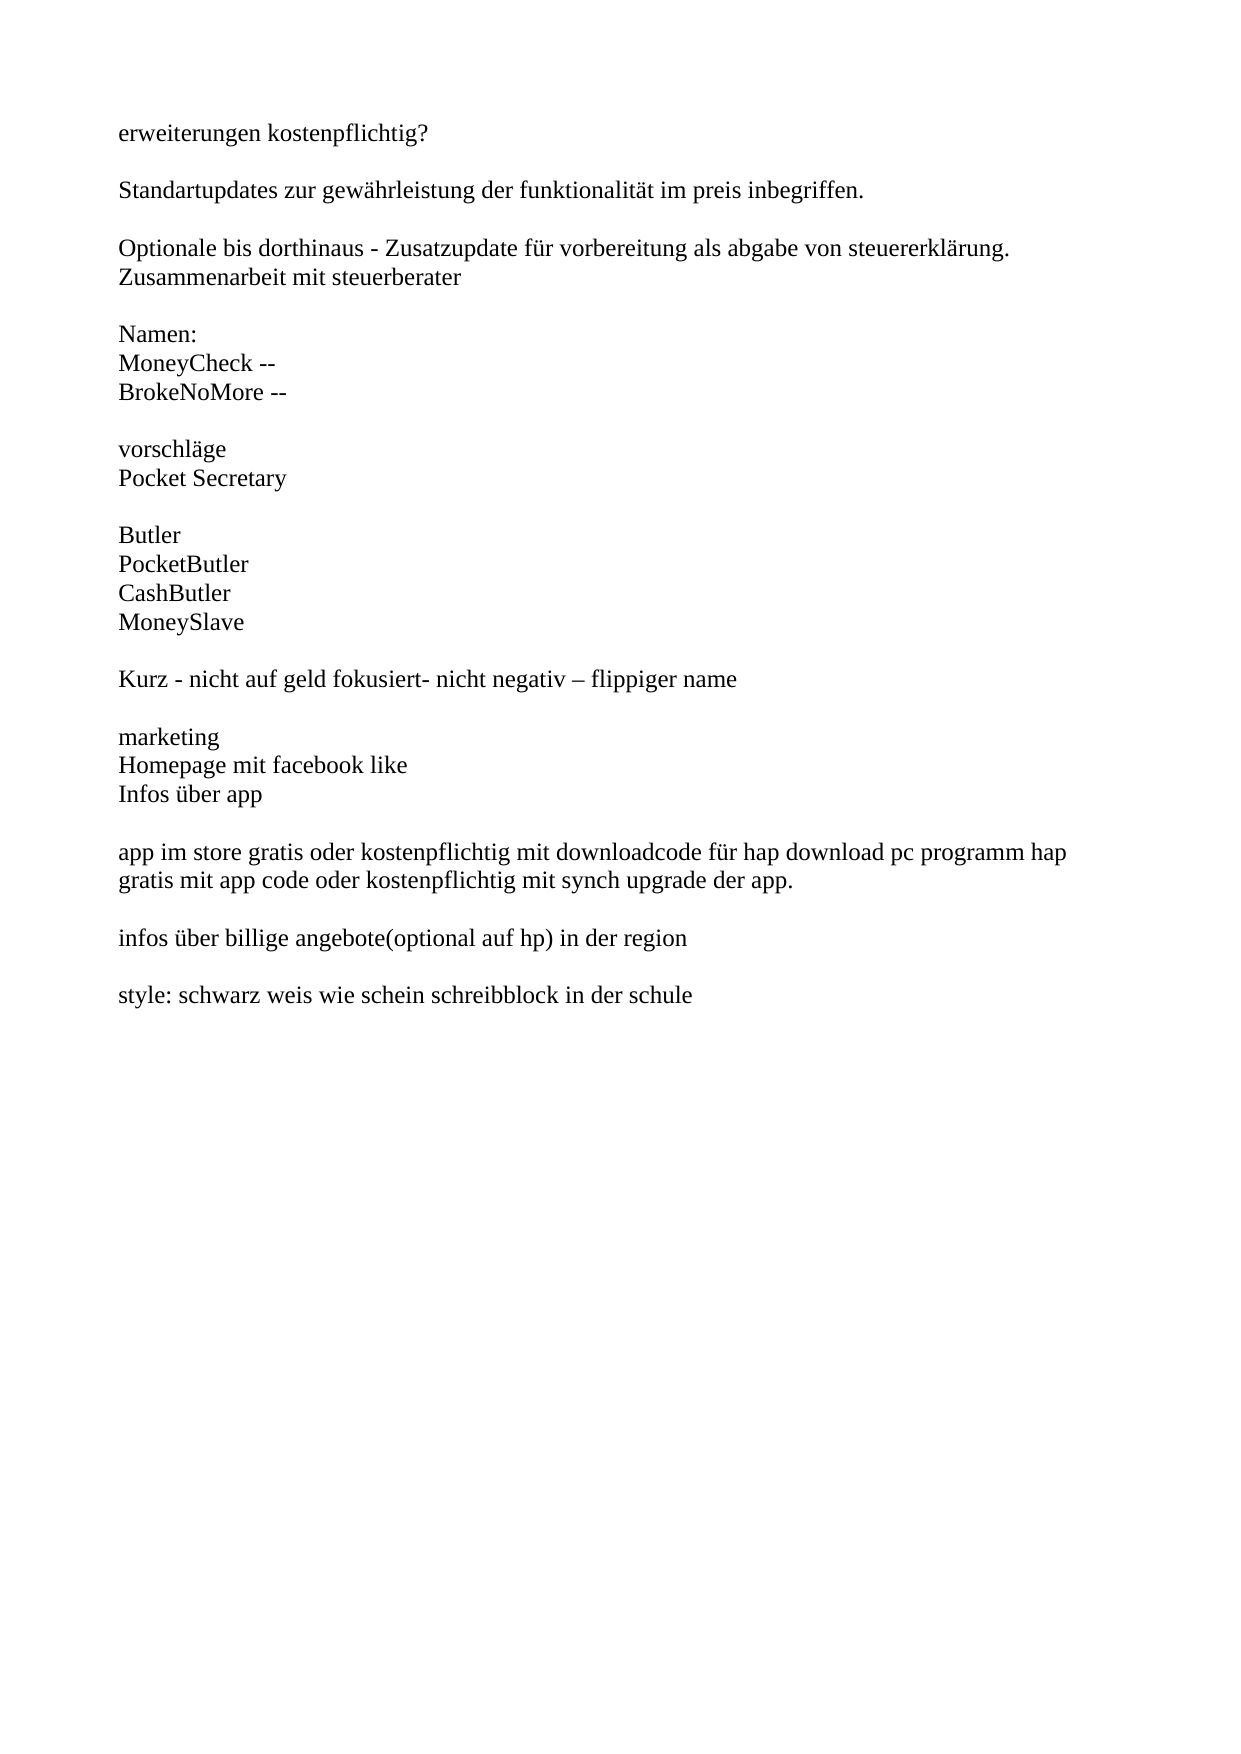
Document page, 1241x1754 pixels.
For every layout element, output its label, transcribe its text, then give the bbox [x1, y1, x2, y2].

text Infos über app [118, 779, 1122, 808]
text Standartupdates zur gewährleistung der funktionalität im preis inbegriffen. [118, 176, 1122, 204]
text Optionale bis dorthinaus - Zusatzupdate für vorbereitung als abgabe von steuererklärung. Zusammenarbeit mit steuerberater [118, 233, 1122, 291]
text infos über billige angebote(optional auf hp) in der region [118, 923, 1122, 952]
text Pocket Secretary [118, 463, 1122, 492]
text marketing [118, 722, 1122, 751]
text Namen: [118, 319, 1122, 348]
text style: schwarz weis wie schein schreibblock in der schule [118, 981, 1122, 1009]
text BrokeNoMore -- [118, 377, 1122, 406]
text CashButler [118, 578, 1122, 607]
text PocketButler [118, 549, 1122, 578]
text app im store gratis oder kostenpflichtig mit downloadcode für hap download pc programm hap gratis mit app code oder kostenpflichtig mit synch upgrade der app. [118, 837, 1122, 894]
text MoneyCheck -- [118, 348, 1122, 377]
text vorschläge [118, 434, 1122, 463]
text Kurz - nicht auf geld fokusiert- nicht negativ – flippiger name [118, 664, 1122, 693]
text MoneySlave [118, 607, 1122, 636]
text Butler [118, 521, 1122, 549]
text Homepage mit facebook like [118, 751, 1122, 779]
text erweiterungen kostenpflichtig? [118, 118, 1122, 147]
